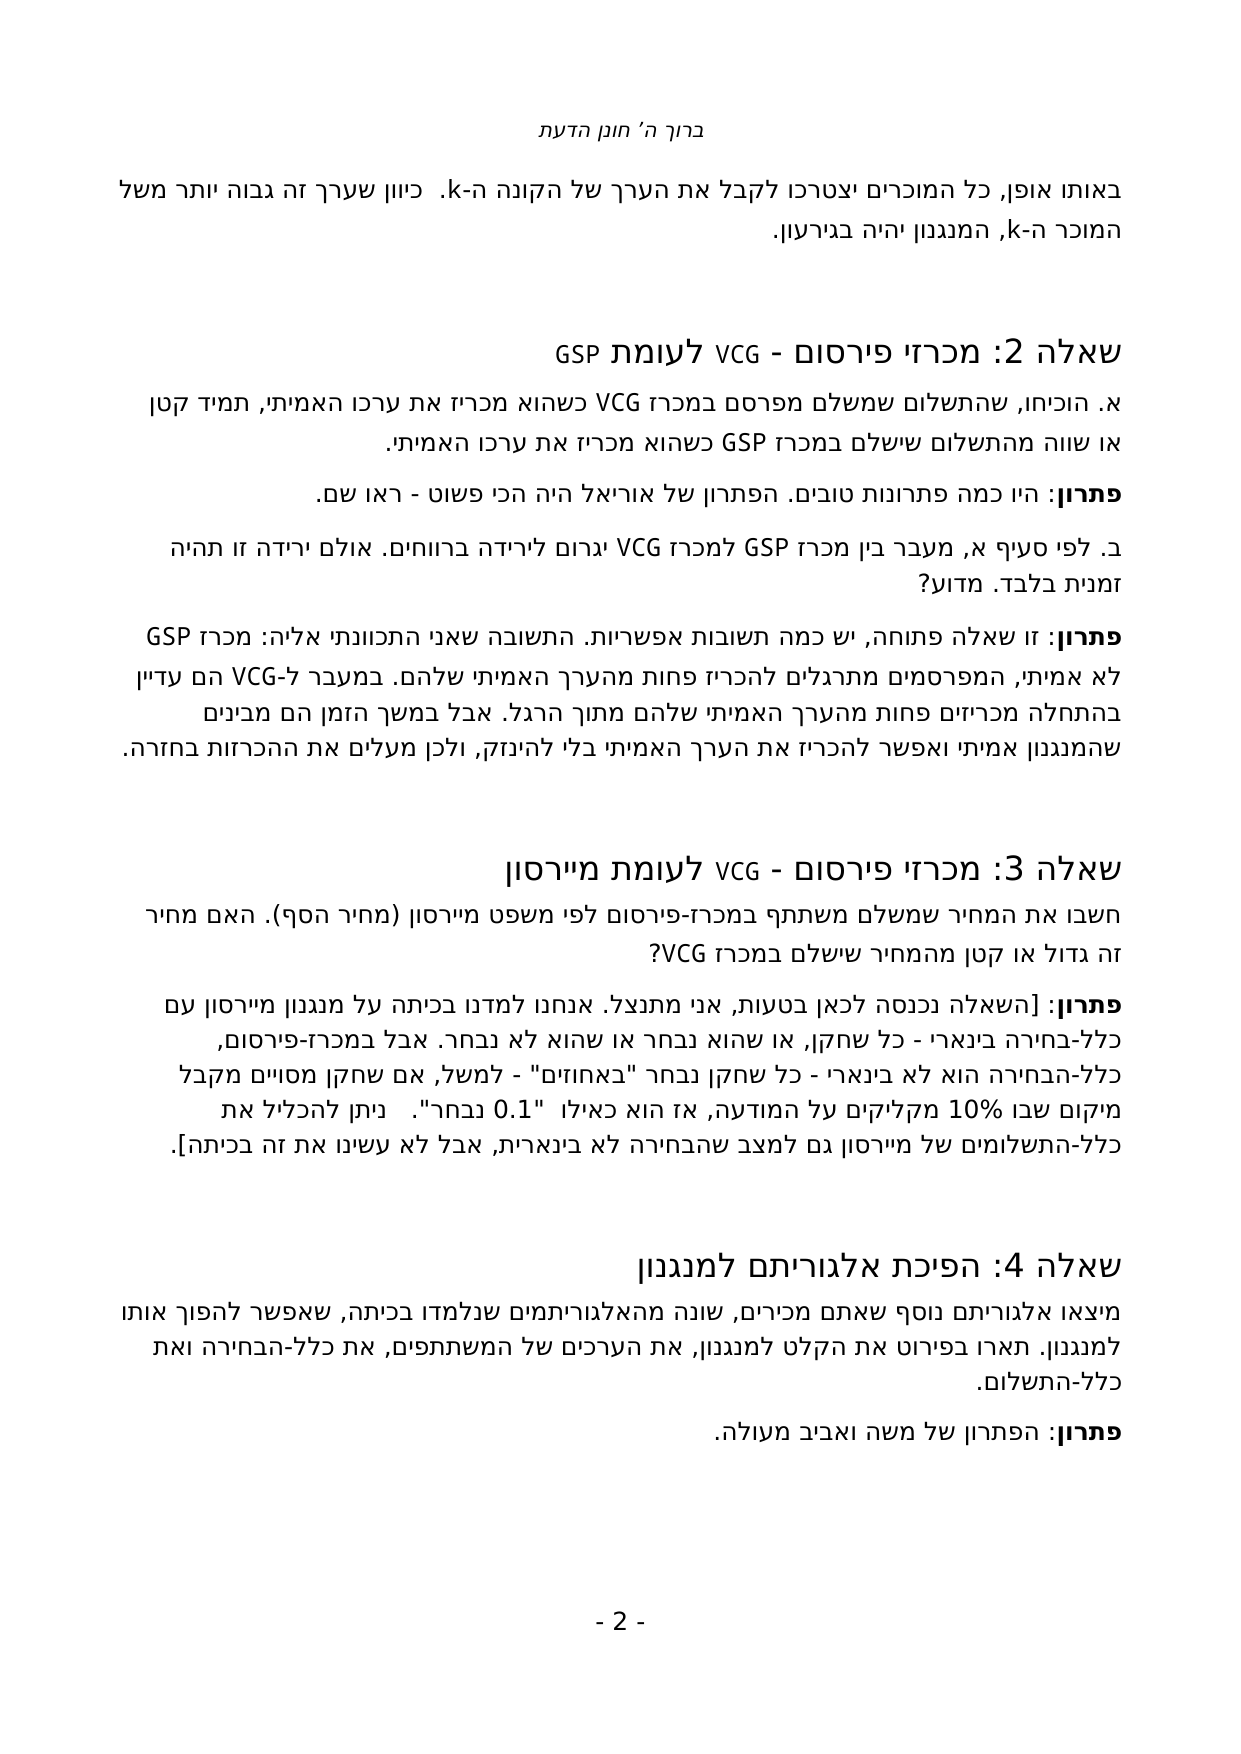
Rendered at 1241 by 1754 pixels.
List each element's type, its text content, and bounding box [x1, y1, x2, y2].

text מיצאו אלגוריתם נוסף שאתם מכירים, שונה מהאלגוריתמים שנלמדו בכיתה, שאפשר להפוך אותו למנגנון. תארו בפירוט את הקלט למנגנון, את הערכים של המשתתפים, את כלל-הבחירה ואת כלל-התשלום. [118, 1297, 1122, 1397]
text א. הוכיחו, שהתשלום שמשלם מפרסם במכרז VCG כשהוא מכריז את ערכו האמיתי, תמיד קטן או שווה מהתשלום שישלם במכרז GSP כשהוא מכריז את ערכו האמיתי. [118, 384, 1122, 458]
text חשבו את המחיר שמשלם משתתף במכרז-פירסום לפי משפט מיירסון (מחיר הסף). האם מחיר זה גדול או קטן מהמחיר שישלם במכרז VCG? [118, 900, 1122, 969]
text פתרון: [השאלה נכנסה לכאן בטעות, אני מתנצל. אנחנו למדנו בכיתה על מנגנון מיירסון עם כלל-בחירה בינארי - כל שחקן, או שהוא נבחר או שהוא לא נבחר. אבל במכרז-פירסום, כלל-הבחירה הוא לא בינארי - כל שחקן נבחר "באחוזים" - למשל, אם שחקן מסויים מקבל מיקום שבו 10% מקליקים על המודעה, אז הוא כאילו "0.1 נבחר". ניתן להכליל את כלל-התשלומים של מיירסון גם למצב שהבחירה לא בינארית, אבל לא עשינו את זה בכיתה]. [118, 991, 1122, 1160]
text פתרון: זו שאלה פתוחה, יש כמה תשובות אפשריות. התשובה שאני התכוונתי אליה: מכרז GSP לא אמיתי, המפרסמים מתרגלים להכריז פחות מהערך האמיתי שלהם. במעבר ל-VCG הם עדיין בהתחלה מכריזים פחות מהערך האמיתי שלהם מתוך הרגל. אבל במשך הזמן הם מבינים שהמנגנון אמיתי ואפשר להכריז את הערך האמיתי בלי להינזק, ולכן מעלים את ההכרזות בחזרה. [118, 619, 1122, 763]
text באותו אופן, כל המוכרים יצטרכו לקבל את הערך של הקונה ה-k. כיוון שערך זה גבוה יותר משל המוכר ה-k, המנגנון יהיה בגירעון. [118, 172, 1122, 246]
subtitle שאלה 2: מכרזי פירסום - VCG לעומת GSP [118, 333, 1122, 372]
text ב. לפי סעיף א, מעבר בין מכרז GSP למכרז VCG יגרום לירידה ברווחים. אולם ירידה זו תהיה זמנית בלבד. מדוע? [118, 529, 1122, 598]
subtitle שאלה 4: הפיכת אלגוריתם למנגנון [118, 1246, 1122, 1285]
subtitle שאלה 3: מכרזי פירסום - VCG לעומת מיירסון [118, 849, 1122, 888]
text פתרון: היו כמה פתרונות טובים. הפתרון של אוריאל היה הכי פשוט - ראו שם. [118, 480, 1122, 509]
text פתרון: הפתרון של משה ואביב מעולה. [118, 1417, 1122, 1446]
